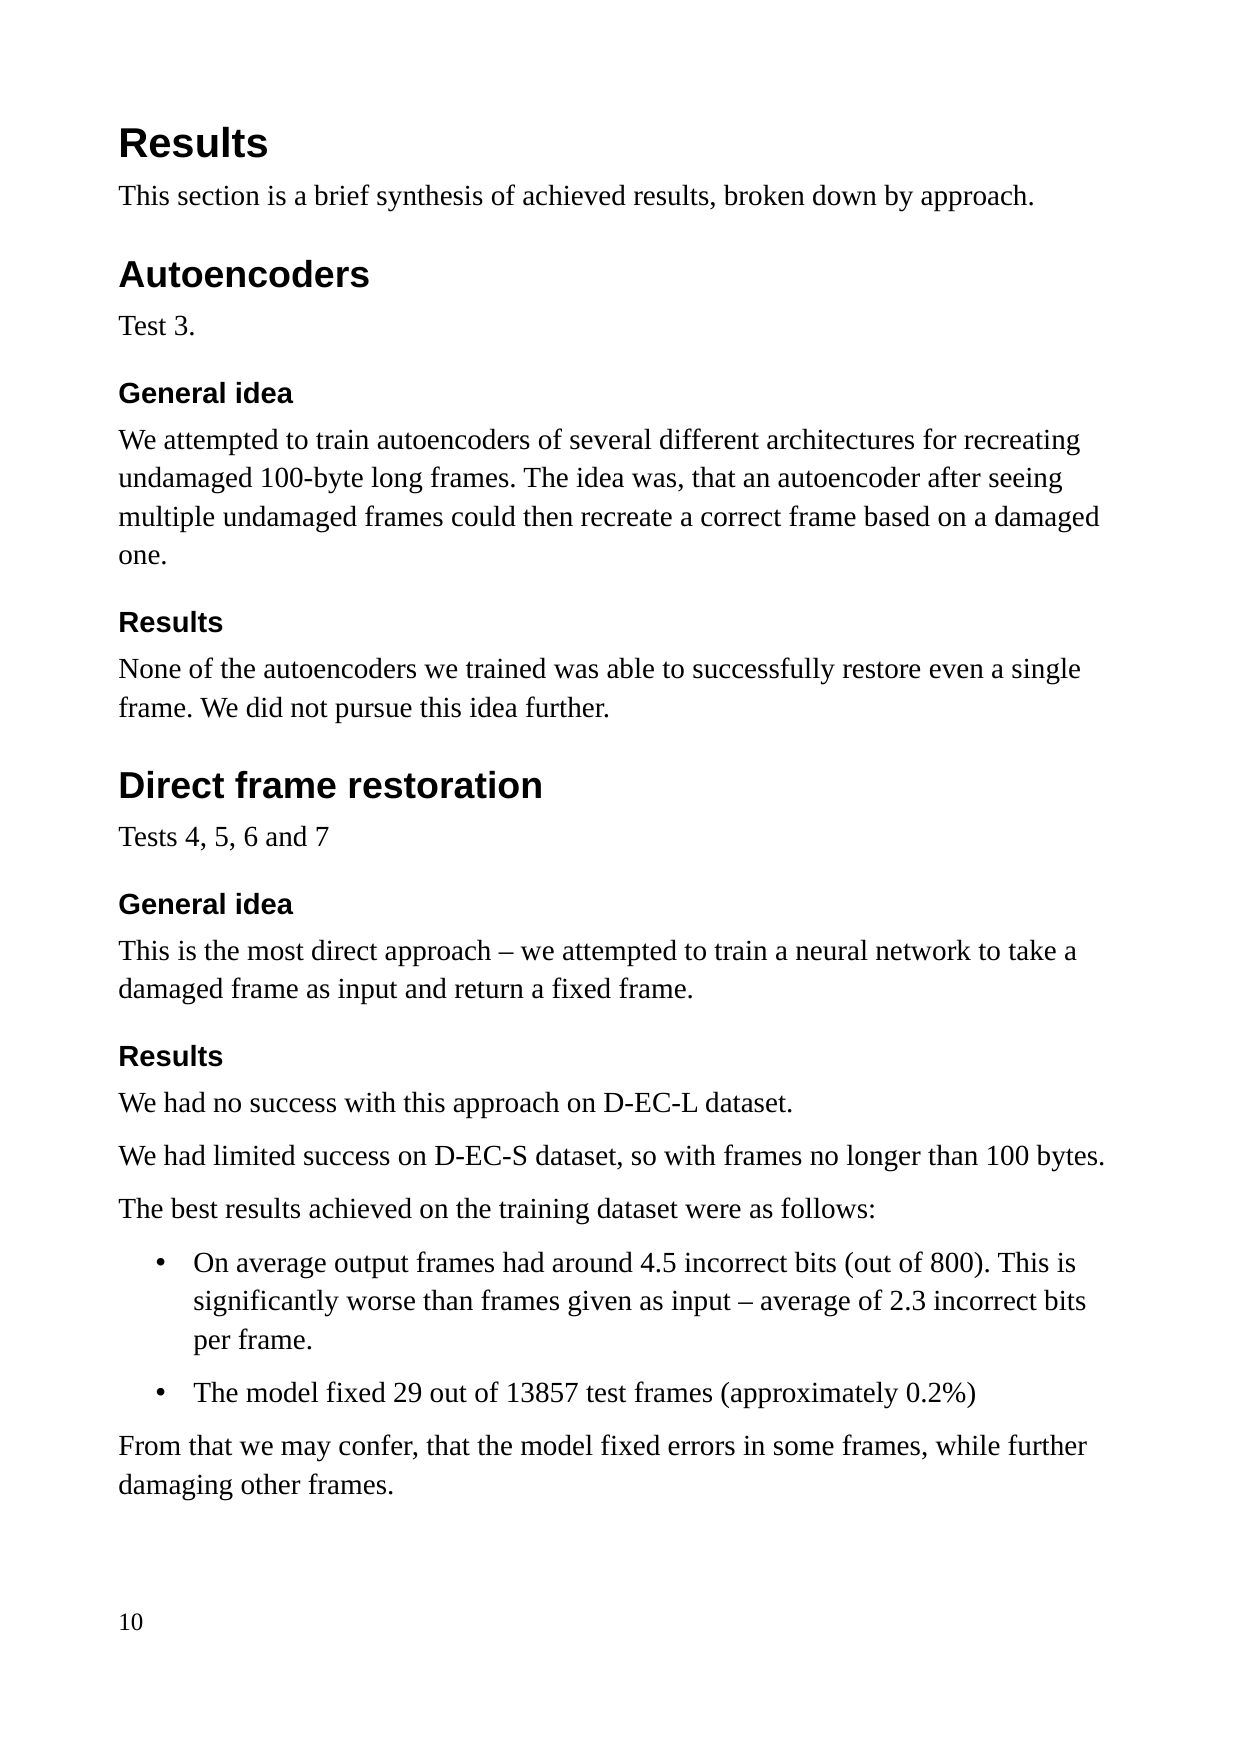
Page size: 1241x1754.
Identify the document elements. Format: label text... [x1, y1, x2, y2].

list The model fixed 29 out of 13857 test frames (approximately 0.2%) [156, 1375, 1122, 1409]
text We attempted to train autoencoders of several different architectures for recreating undamaged 100-byte long frames. The idea was, that an autoencoder after seeing multiple undamaged frames could then recreate a correct frame based on a damaged one. [118, 422, 1122, 571]
text This is the most direct approach – we attempted to train a neural network to take a damaged frame as input and return a fixed frame. [118, 933, 1122, 1005]
subtitle Results [118, 118, 1122, 166]
text From that we may confer, that the model fixed errors in some frames, while further damaging other frames. [118, 1428, 1122, 1500]
text None of the autoencoders we trained was able to successfully restore even a single frame. We did not pursue this idea further. [118, 651, 1122, 723]
subtitle Results [118, 605, 1122, 639]
text We had no success with this approach on D-EC-L dataset. [118, 1085, 1122, 1119]
subtitle Results [118, 1039, 1122, 1073]
list On average output frames had around 4.5 incorrect bits (out of 800). This is significantly worse than frames given as input – average of 2.3 incorrect bits per frame. [156, 1245, 1122, 1356]
text Tests 4, 5, 6 and 7 [118, 819, 1122, 853]
text Test 3. [118, 308, 1122, 342]
text This section is a brief synthesis of achieved results, broken down by approach. [118, 178, 1122, 212]
subtitle General idea [118, 376, 1122, 409]
text The best results achieved on the training dataset were as follows: [118, 1192, 1122, 1225]
subtitle General idea [118, 887, 1122, 921]
subtitle Direct frame restoration [118, 764, 1122, 807]
text We had limited success on D-EC-S dataset, so with frames no longer than 100 bytes. [118, 1138, 1122, 1172]
subtitle Autoencoders [118, 252, 1122, 296]
